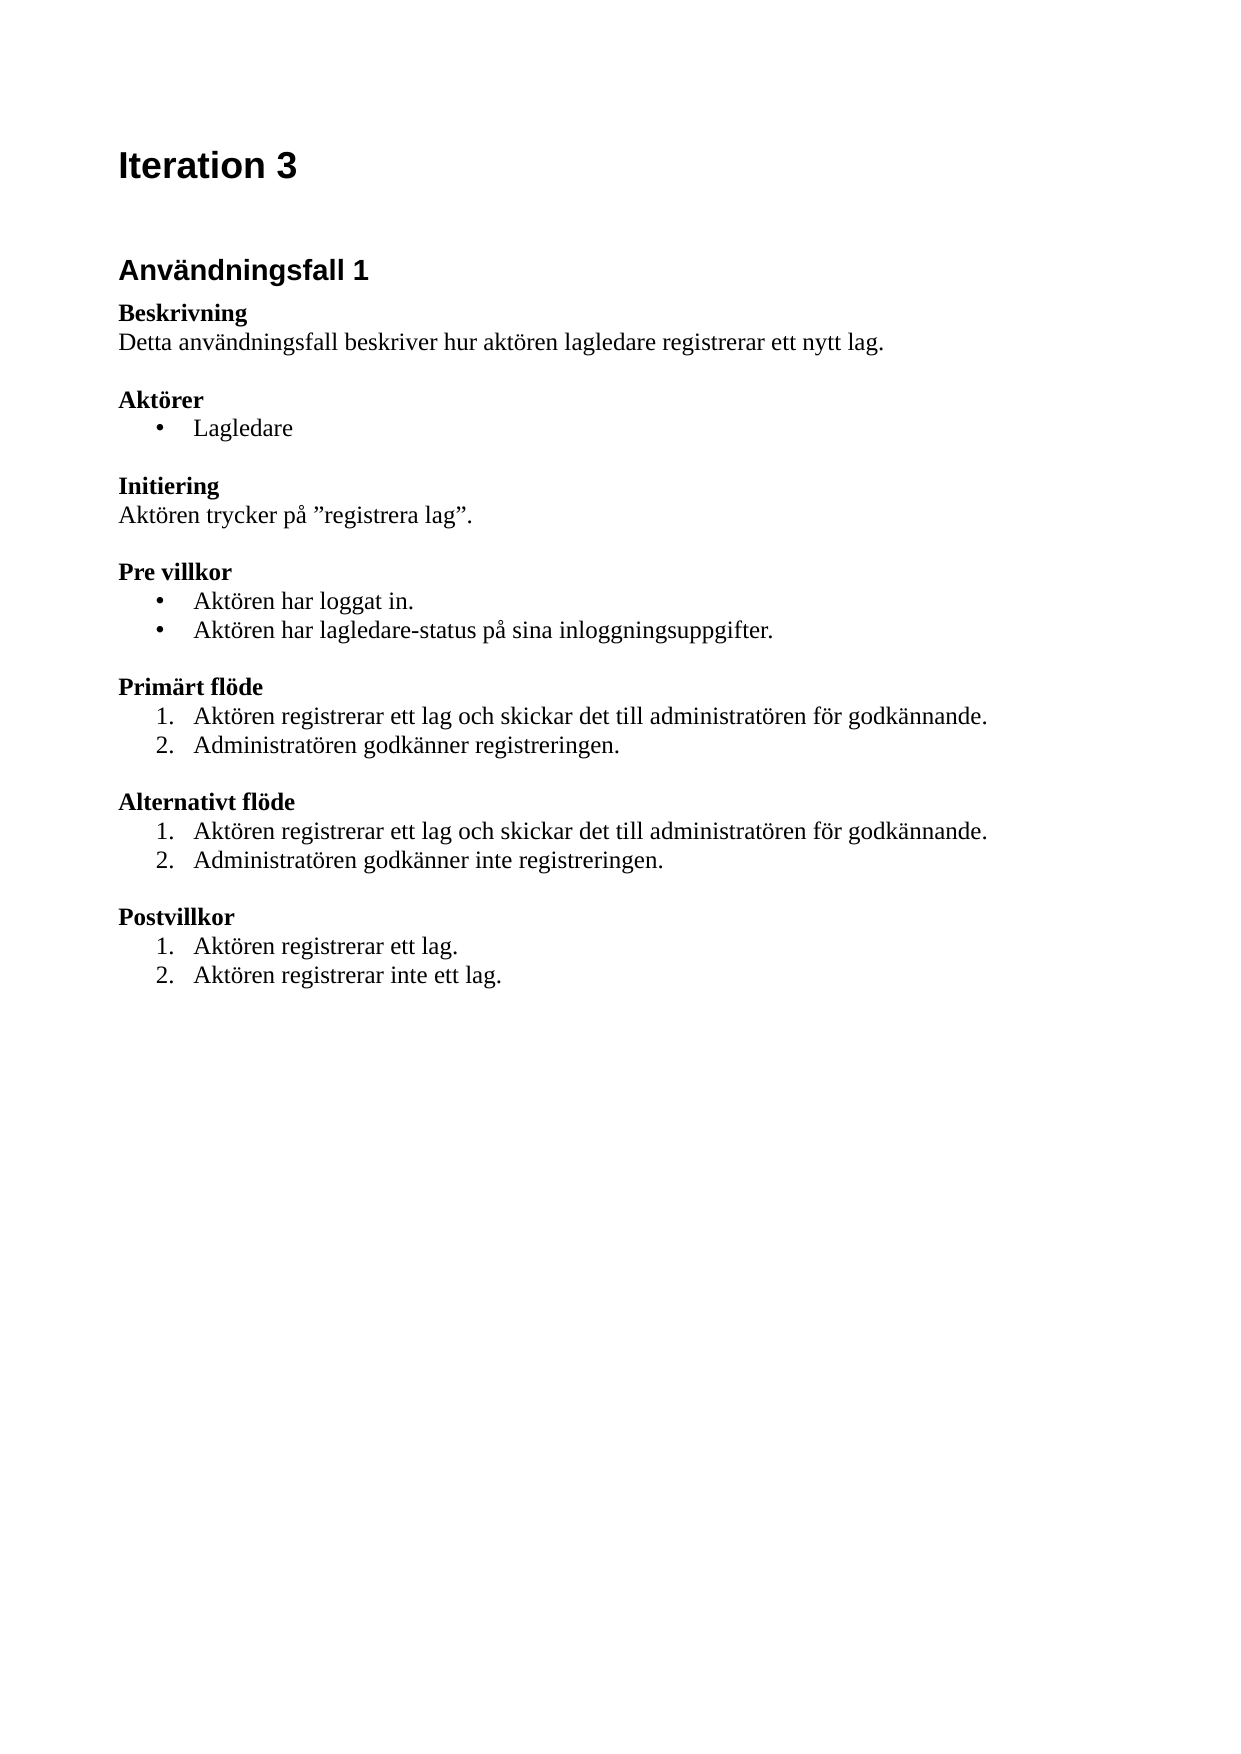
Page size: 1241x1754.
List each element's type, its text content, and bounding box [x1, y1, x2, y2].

text Beskrivning [118, 298, 1122, 327]
text Detta användningsfall beskriver hur aktören lagledare registrerar ett nytt lag. [118, 327, 1122, 356]
text Primärt flöde [118, 672, 1122, 701]
text Pre villkor [118, 557, 1122, 586]
text Alternativt flöde [118, 787, 1122, 816]
list Administratören godkänner inte registreringen. [156, 845, 1122, 873]
subtitle Användningsfall 1 [118, 252, 1122, 286]
text Aktören trycker på ”registrera lag”. [118, 500, 1122, 528]
subtitle Iteration 3 [118, 143, 1122, 186]
list Aktören registrerar inte ett lag. [156, 960, 1122, 988]
list Aktören registrerar ett lag och skickar det till administratören för godkännande. [156, 816, 1122, 845]
list Aktören har lagledare-status på sina inloggningsuppgifter. [156, 615, 1122, 643]
list Aktören registrerar ett lag och skickar det till administratören för godkännande. [156, 701, 1122, 730]
text Postvillkor [118, 902, 1122, 931]
list Administratören godkänner registreringen. [156, 730, 1122, 758]
list Aktören har loggat in. [156, 586, 1122, 615]
list Aktören registrerar ett lag. [156, 931, 1122, 960]
list Lagledare [156, 413, 1122, 442]
text Aktörer [118, 385, 1122, 413]
text Initiering [118, 471, 1122, 500]
